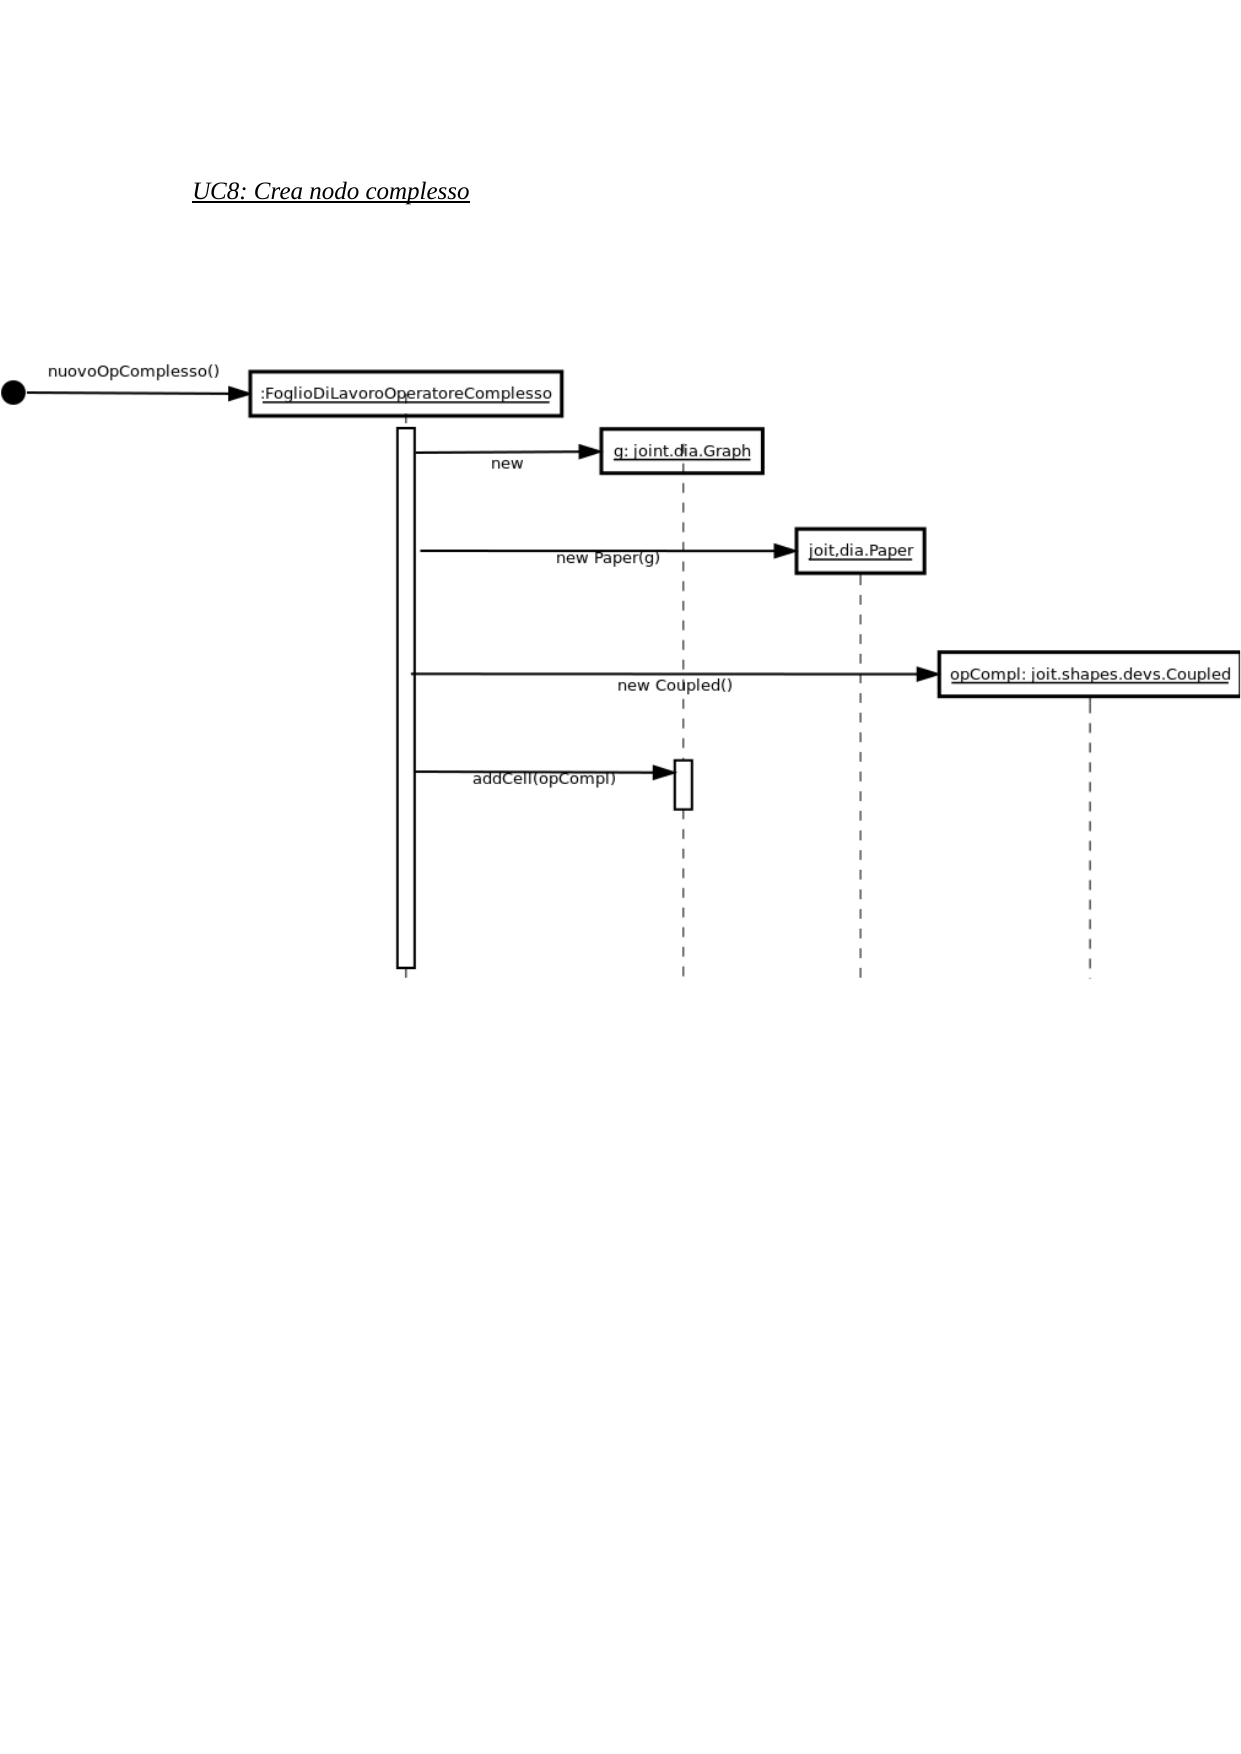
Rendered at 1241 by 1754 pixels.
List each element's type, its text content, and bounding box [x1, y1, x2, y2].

picture [0, 362, 1241, 984]
text UC8: Crea nodo complesso [118, 176, 1122, 205]
